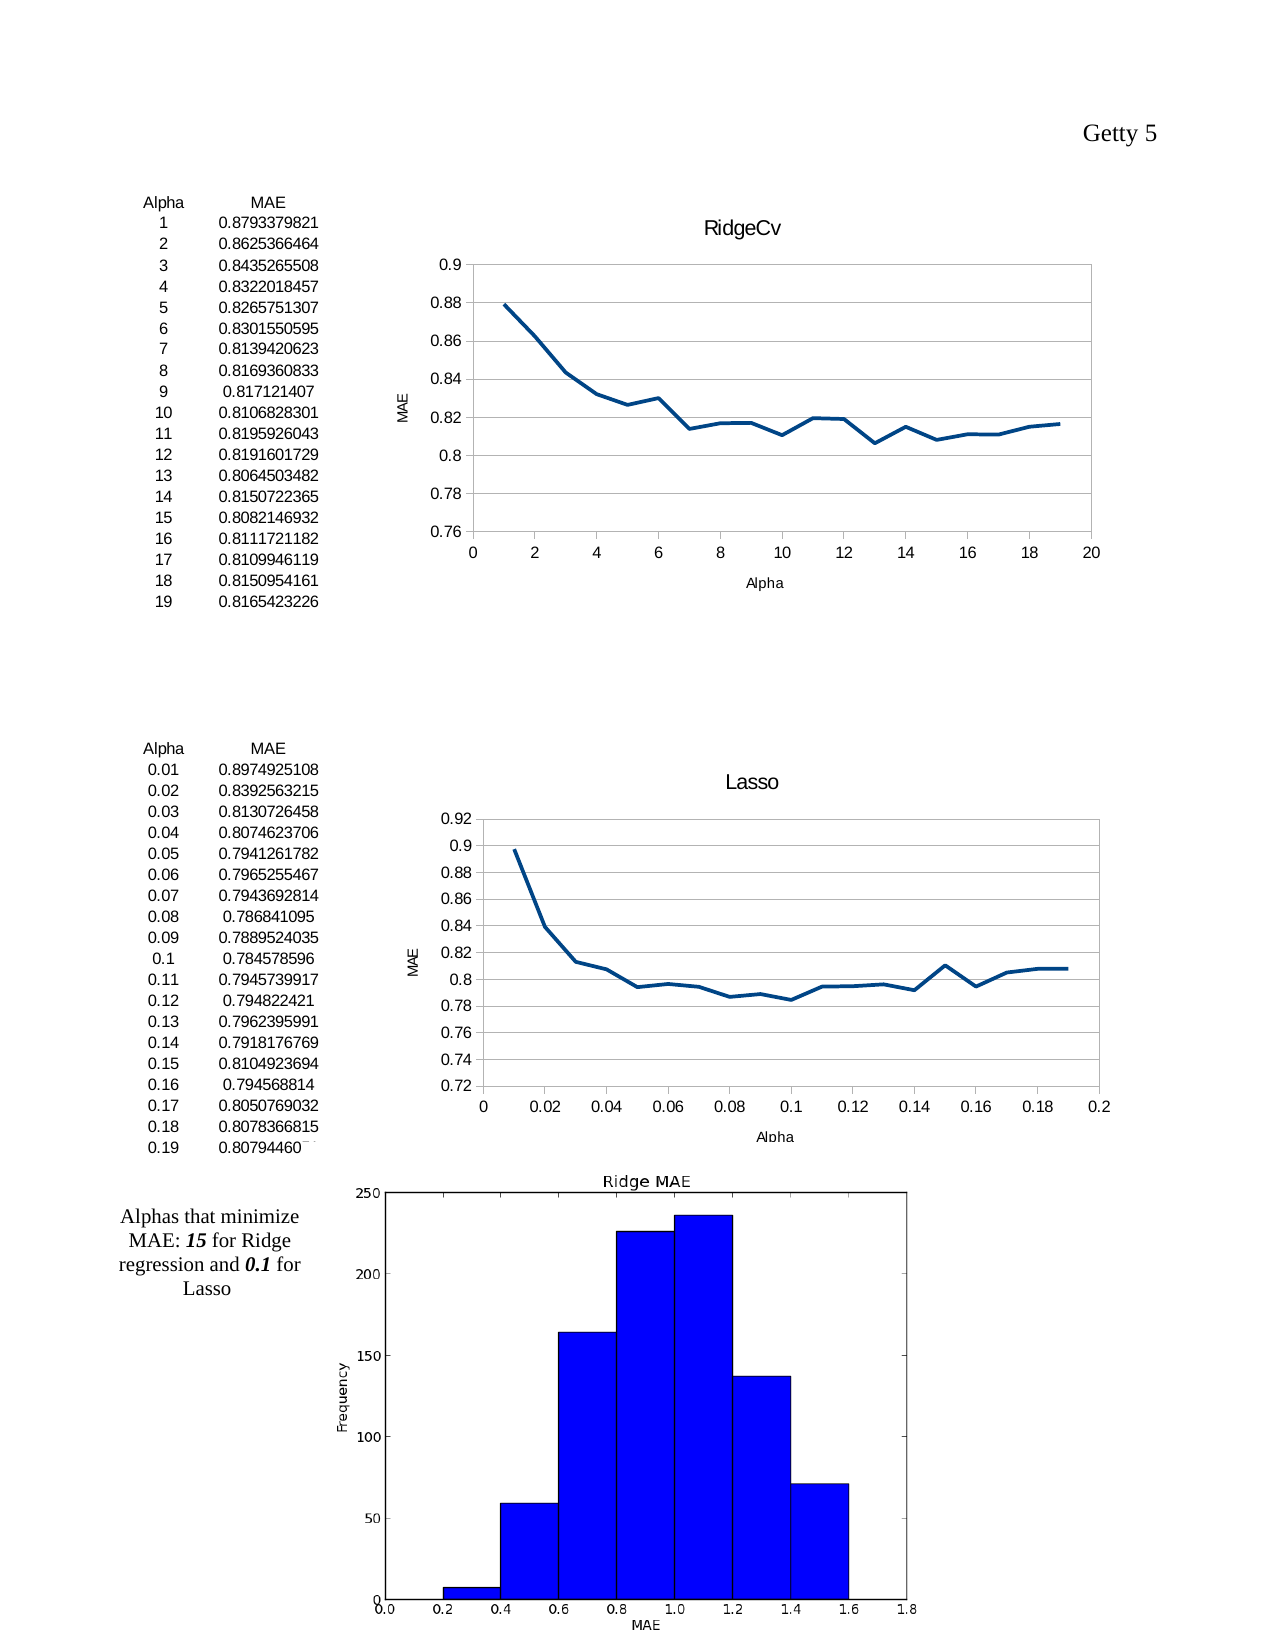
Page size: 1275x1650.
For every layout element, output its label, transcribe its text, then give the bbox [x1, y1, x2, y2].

picture [301, 1142, 974, 1650]
text Alphas that minimize MAE: 15 for Ridge regression and 0.1 for Lasso [118, 176, 1157, 1300]
